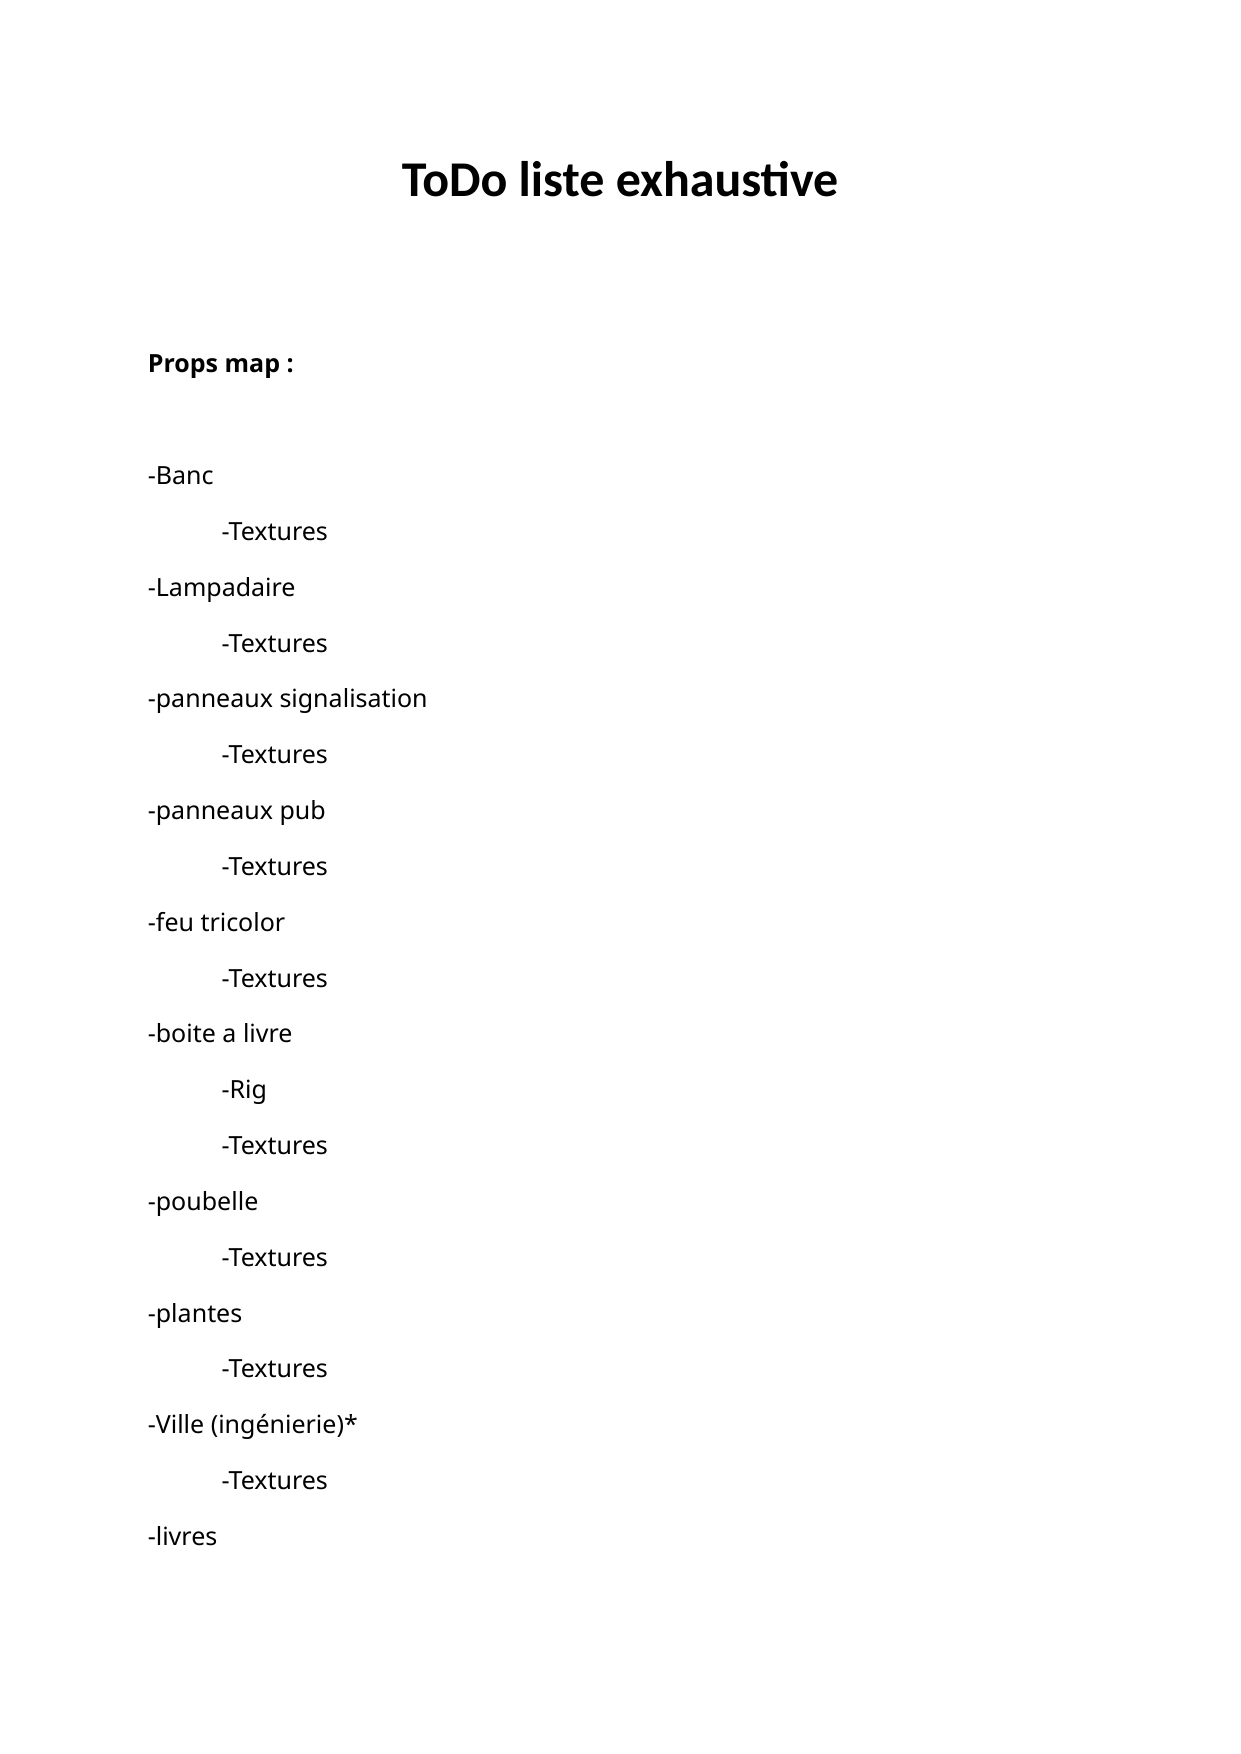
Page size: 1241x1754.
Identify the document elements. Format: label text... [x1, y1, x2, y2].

text -Textures [148, 737, 1093, 771]
text -Rig [148, 1072, 1093, 1106]
text -Textures [148, 1463, 1093, 1497]
text -Lampadaire [148, 569, 1093, 603]
text -poubelle [148, 1183, 1093, 1218]
text -boite a livre [148, 1016, 1093, 1050]
text -Ville (ingénierie)* [148, 1407, 1093, 1441]
text -Textures [148, 513, 1093, 548]
text -Textures [148, 848, 1093, 883]
text -Textures [148, 1239, 1093, 1273]
text -Banc [148, 458, 1093, 492]
text -Textures [148, 1351, 1093, 1385]
text -panneaux pub [148, 793, 1093, 827]
text -Textures [148, 960, 1093, 994]
text -feu tricolor [148, 904, 1093, 938]
text -Textures [148, 625, 1093, 659]
text -panneaux signalisation [148, 681, 1093, 715]
text -livres [148, 1518, 1093, 1553]
text ToDo liste exhaustive [148, 148, 1093, 209]
text Props map : [148, 346, 1093, 380]
text -Textures [148, 1128, 1093, 1162]
text -plantes [148, 1295, 1093, 1329]
